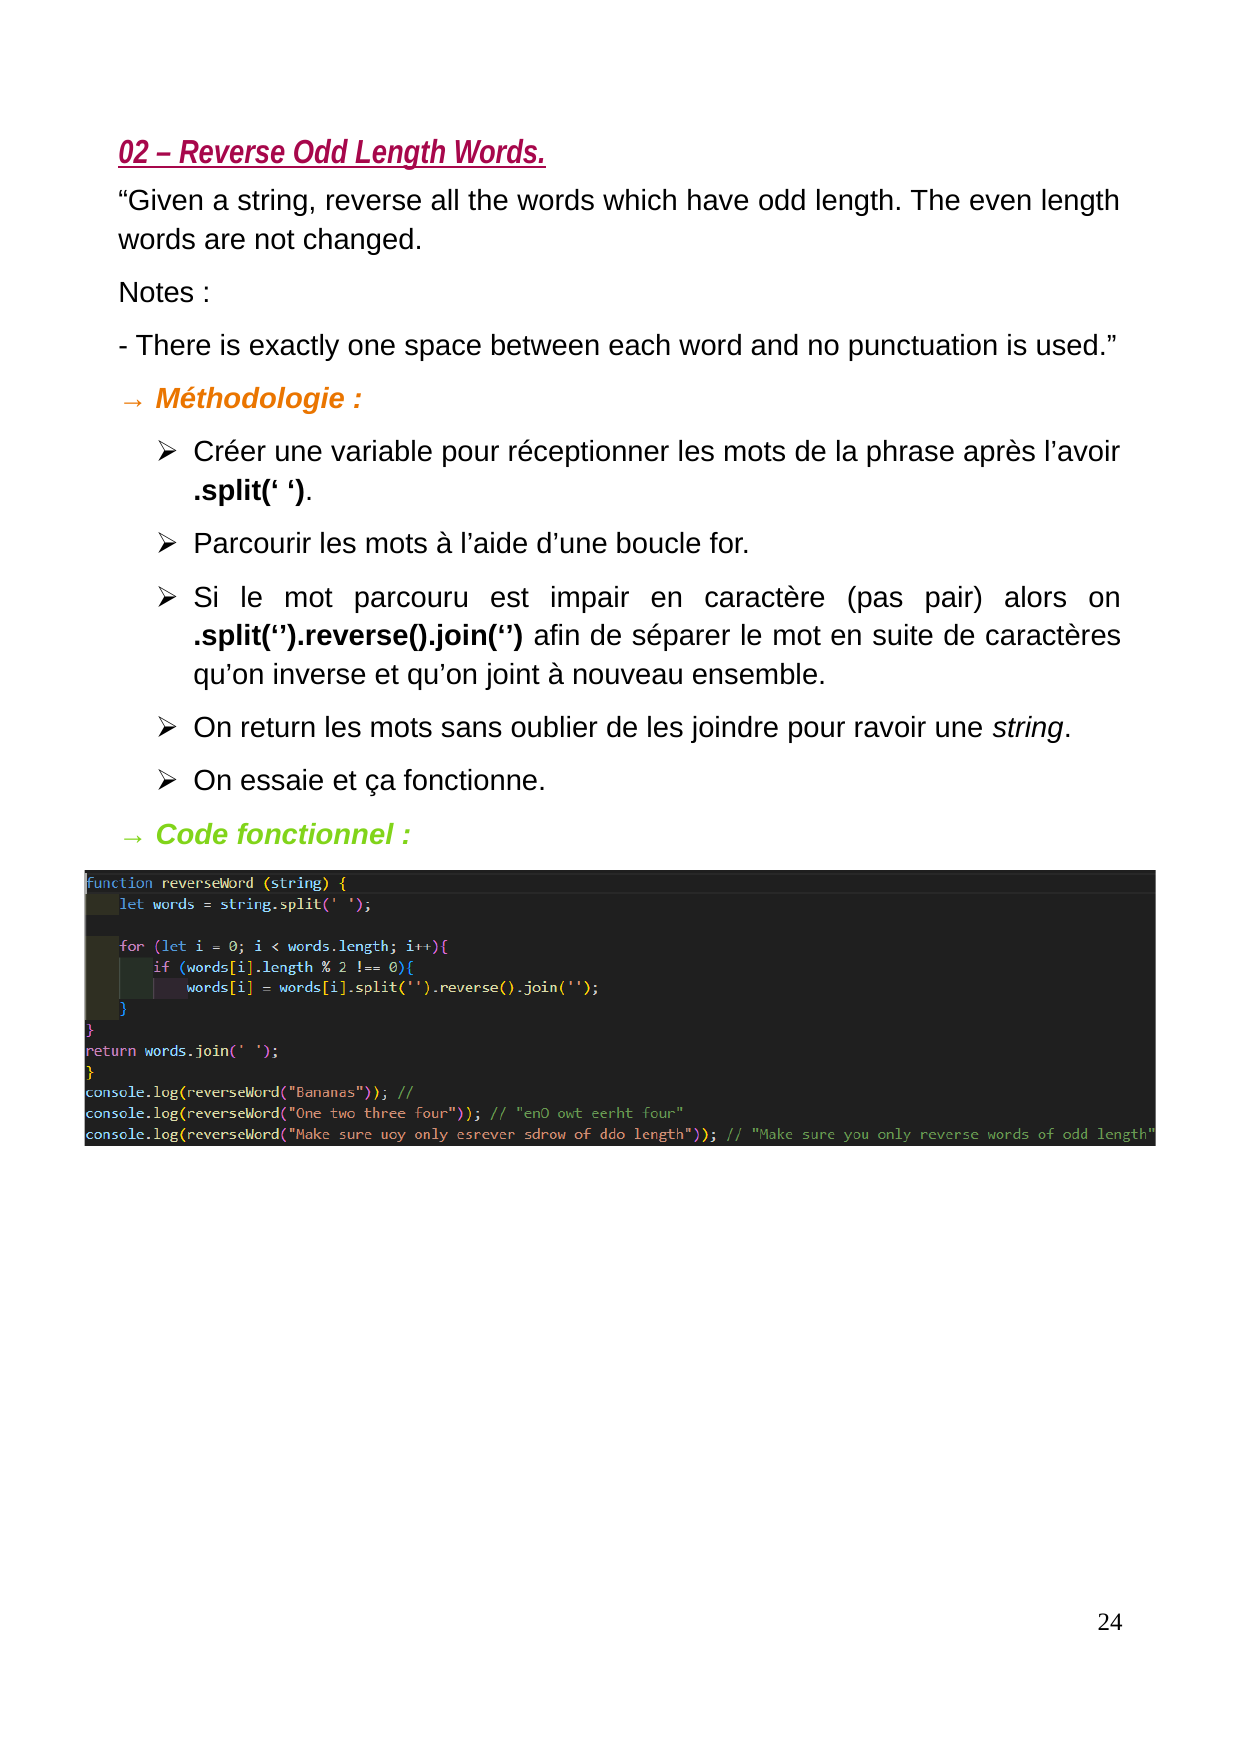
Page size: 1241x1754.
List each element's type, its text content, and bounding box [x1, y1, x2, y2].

subtitle 02 – Reverse Odd Length Words. [118, 133, 1122, 171]
text → Code fonctionnel : [118, 817, 1122, 850]
list On return les mots sans oublier de les joindre pour ravoir une string. [156, 710, 1122, 744]
text “Given a string, reverse all the words which have odd length. The even length words are not changed. [118, 183, 1122, 256]
list On essaie et ça fonctionne. [156, 763, 1122, 797]
text → Méthodologie : [118, 381, 1122, 415]
list Créer une variable pour réceptionner les mots de la phrase après l’avoir .split(‘ ‘). [156, 434, 1122, 507]
text Notes : [118, 275, 1122, 309]
list Si le mot parcouru est impair en caractère (pas pair) alors on .split(‘’).reverse().join(‘’) afin de séparer le mot en suite de caractères qu’on inverse et qu’on joint à nouveau ensemble. [156, 580, 1122, 691]
list Parcourir les mots à l’aide d’une boucle for. [156, 526, 1122, 560]
text - There is exactly one space between each word and no punctuation is used.” [118, 328, 1122, 362]
picture [84, 870, 1156, 1146]
